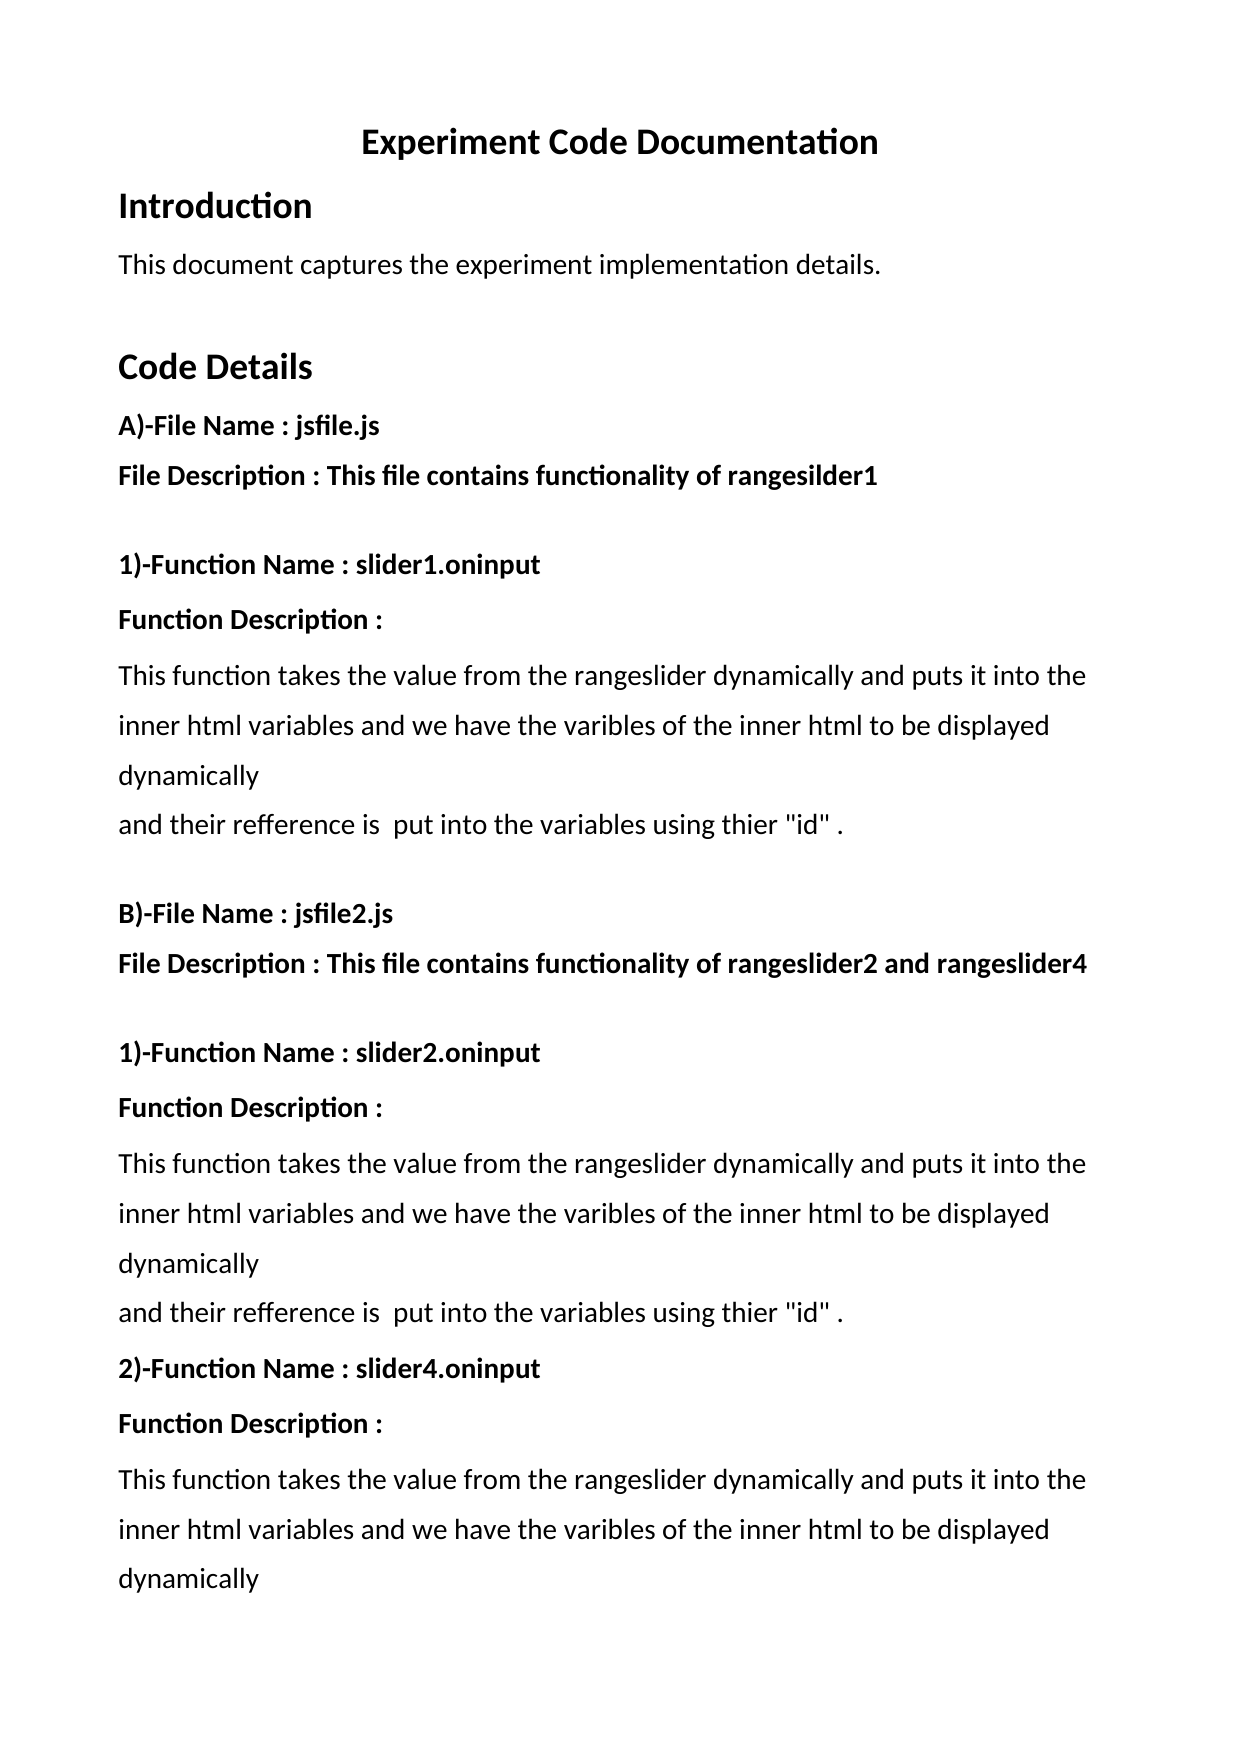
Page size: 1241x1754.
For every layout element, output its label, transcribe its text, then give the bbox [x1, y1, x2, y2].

text and their refference is put into the variables using thier "id" . [118, 1294, 1122, 1330]
text 2)-Function Name : slider4.oninput [118, 1350, 1122, 1386]
text 1)-Function Name : slider1.oninput [118, 546, 1122, 582]
text Experiment Code Documentation [118, 118, 1122, 164]
text and their refference is put into the variables using thier "id" . [118, 806, 1122, 842]
text Introduction [118, 182, 1122, 228]
text A)-File Name : jsfile.js [118, 407, 1122, 443]
text This function takes the value from the rangeslider dynamically and puts it into the inner html variables and we have the varibles of the inner html to be displayed dynamically [118, 1145, 1122, 1280]
text This function takes the value from the rangeslider dynamically and puts it into the inner html variables and we have the varibles of the inner html to be displayed dynamically [118, 1461, 1122, 1596]
text Function Description : [118, 1406, 1122, 1441]
text File Description : This file contains functionality of rangesilder1 [118, 457, 1122, 493]
text This function takes the value from the rangeslider dynamically and puts it into the inner html variables and we have the varibles of the inner html to be displayed dynamically [118, 657, 1122, 792]
text This document captures the experiment implementation details. [118, 246, 1122, 282]
text B)-File Name : jsfile2.js [118, 895, 1122, 931]
text 1)-Function Name : slider2.oninput [118, 1034, 1122, 1070]
text File Description : This file contains functionality of rangeslider2 and rangeslider4 [118, 945, 1122, 981]
text Code Details [118, 343, 1122, 389]
text Function Description : [118, 601, 1122, 637]
text Function Description : [118, 1089, 1122, 1125]
